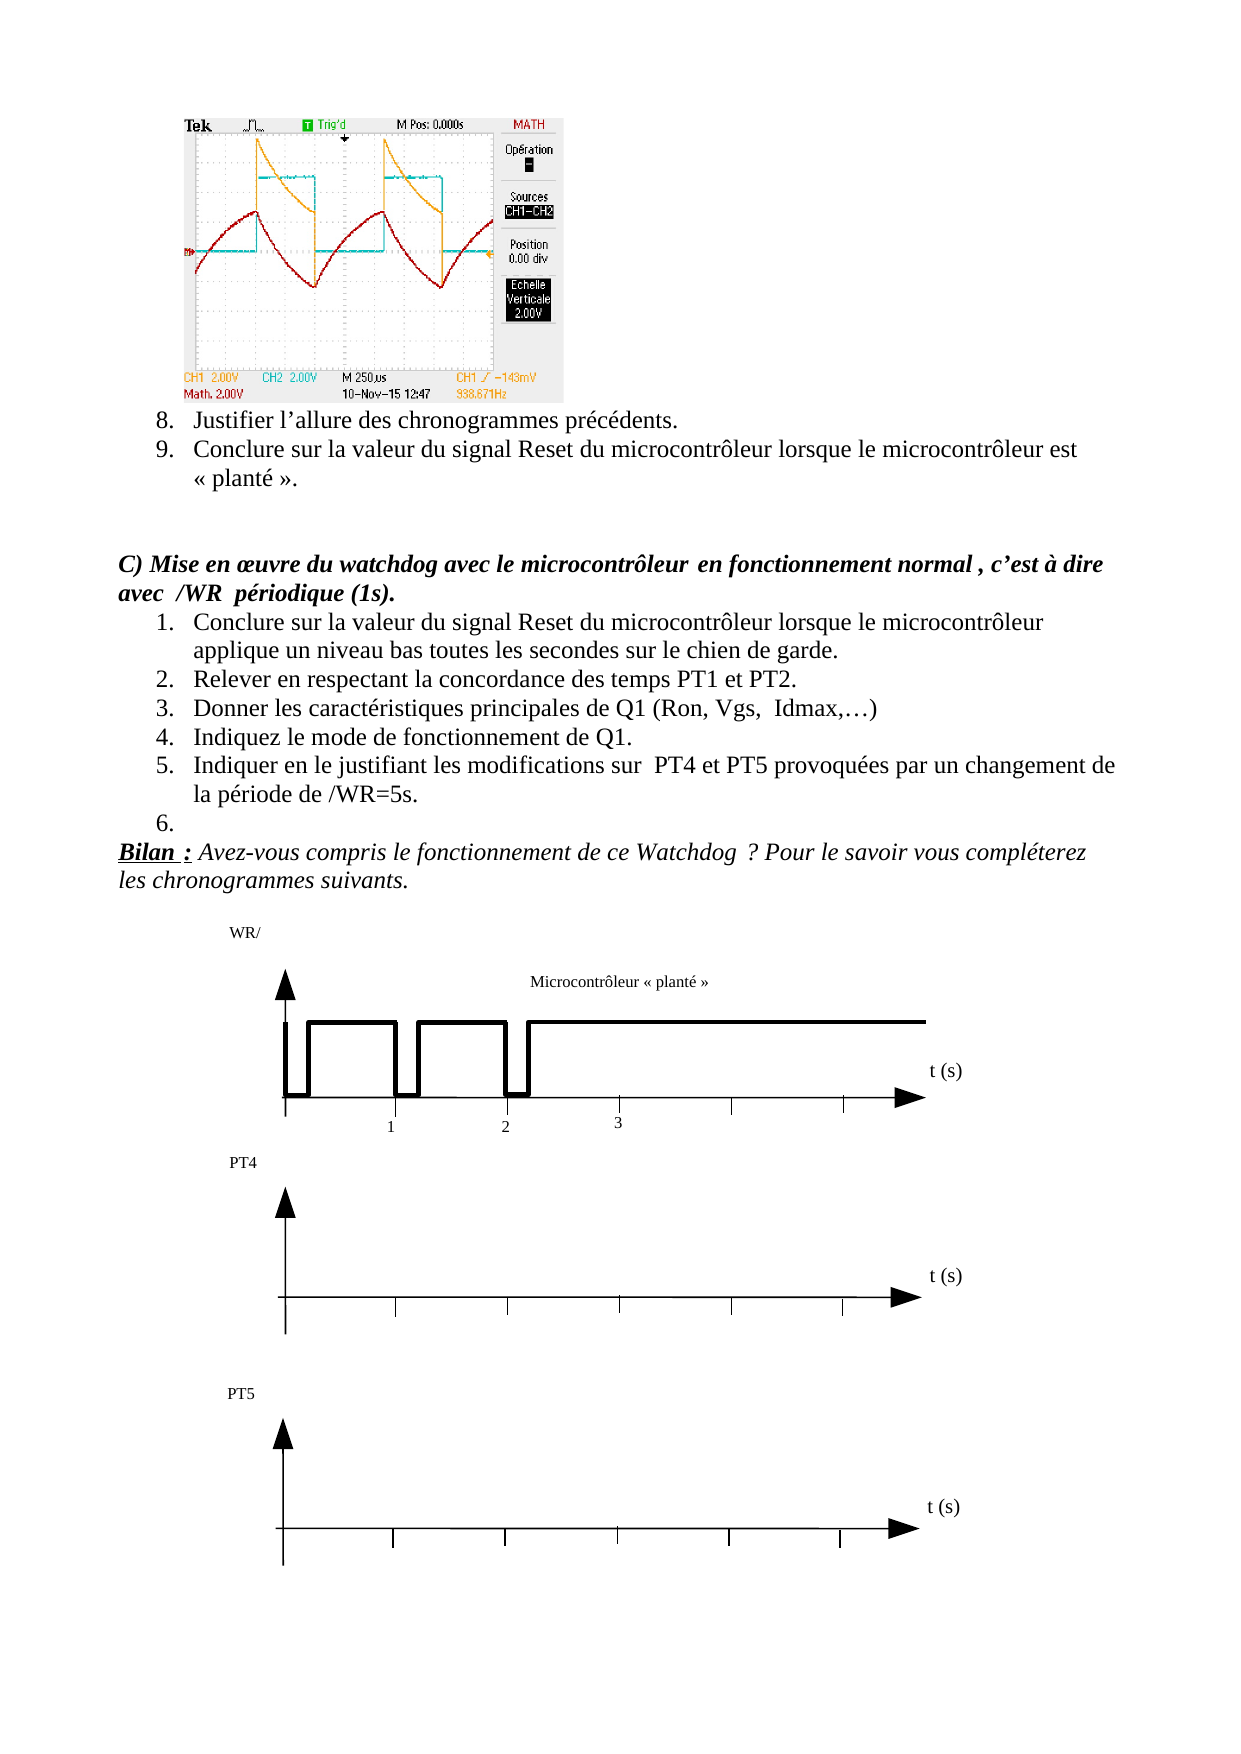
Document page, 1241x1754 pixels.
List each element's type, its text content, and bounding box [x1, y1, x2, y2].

text C) Mise en œuvre du watchdog avec le microcontrôleur en fonctionnement normal , c’est à dire avec /WR périodique (1s). [118, 549, 1122, 607]
list Indiquez le mode de fonctionnement de Q1. [156, 722, 1122, 751]
list Donner les caractéristiques principales de Q1 (Ron, Vgs, Idmax,…) [156, 693, 1122, 722]
text Bilan : Avez-vous compris le fonctionnement de ce Watchdog ? Pour le savoir vous compléterez les chronogrammes suivants. [118, 837, 1122, 894]
list Justifier l’allure des chronogrammes précédents. [156, 406, 1122, 434]
list Conclure sur la valeur du signal Reset du microcontrôleur lorsque le microcontrôleur est « planté ». [156, 434, 1122, 492]
picture [183, 118, 564, 403]
list Indiquer en le justifiant les modifications sur PT4 et PT5 provoquées par un changement de la période de /WR=5s. [156, 751, 1122, 808]
list Conclure sur la valeur du signal Reset du microcontrôleur lorsque le microcontrôleur applique un niveau bas toutes les secondes sur le chien de garde. [156, 607, 1122, 664]
list Relever en respectant la concordance des temps PT1 et PT2. [156, 664, 1122, 693]
